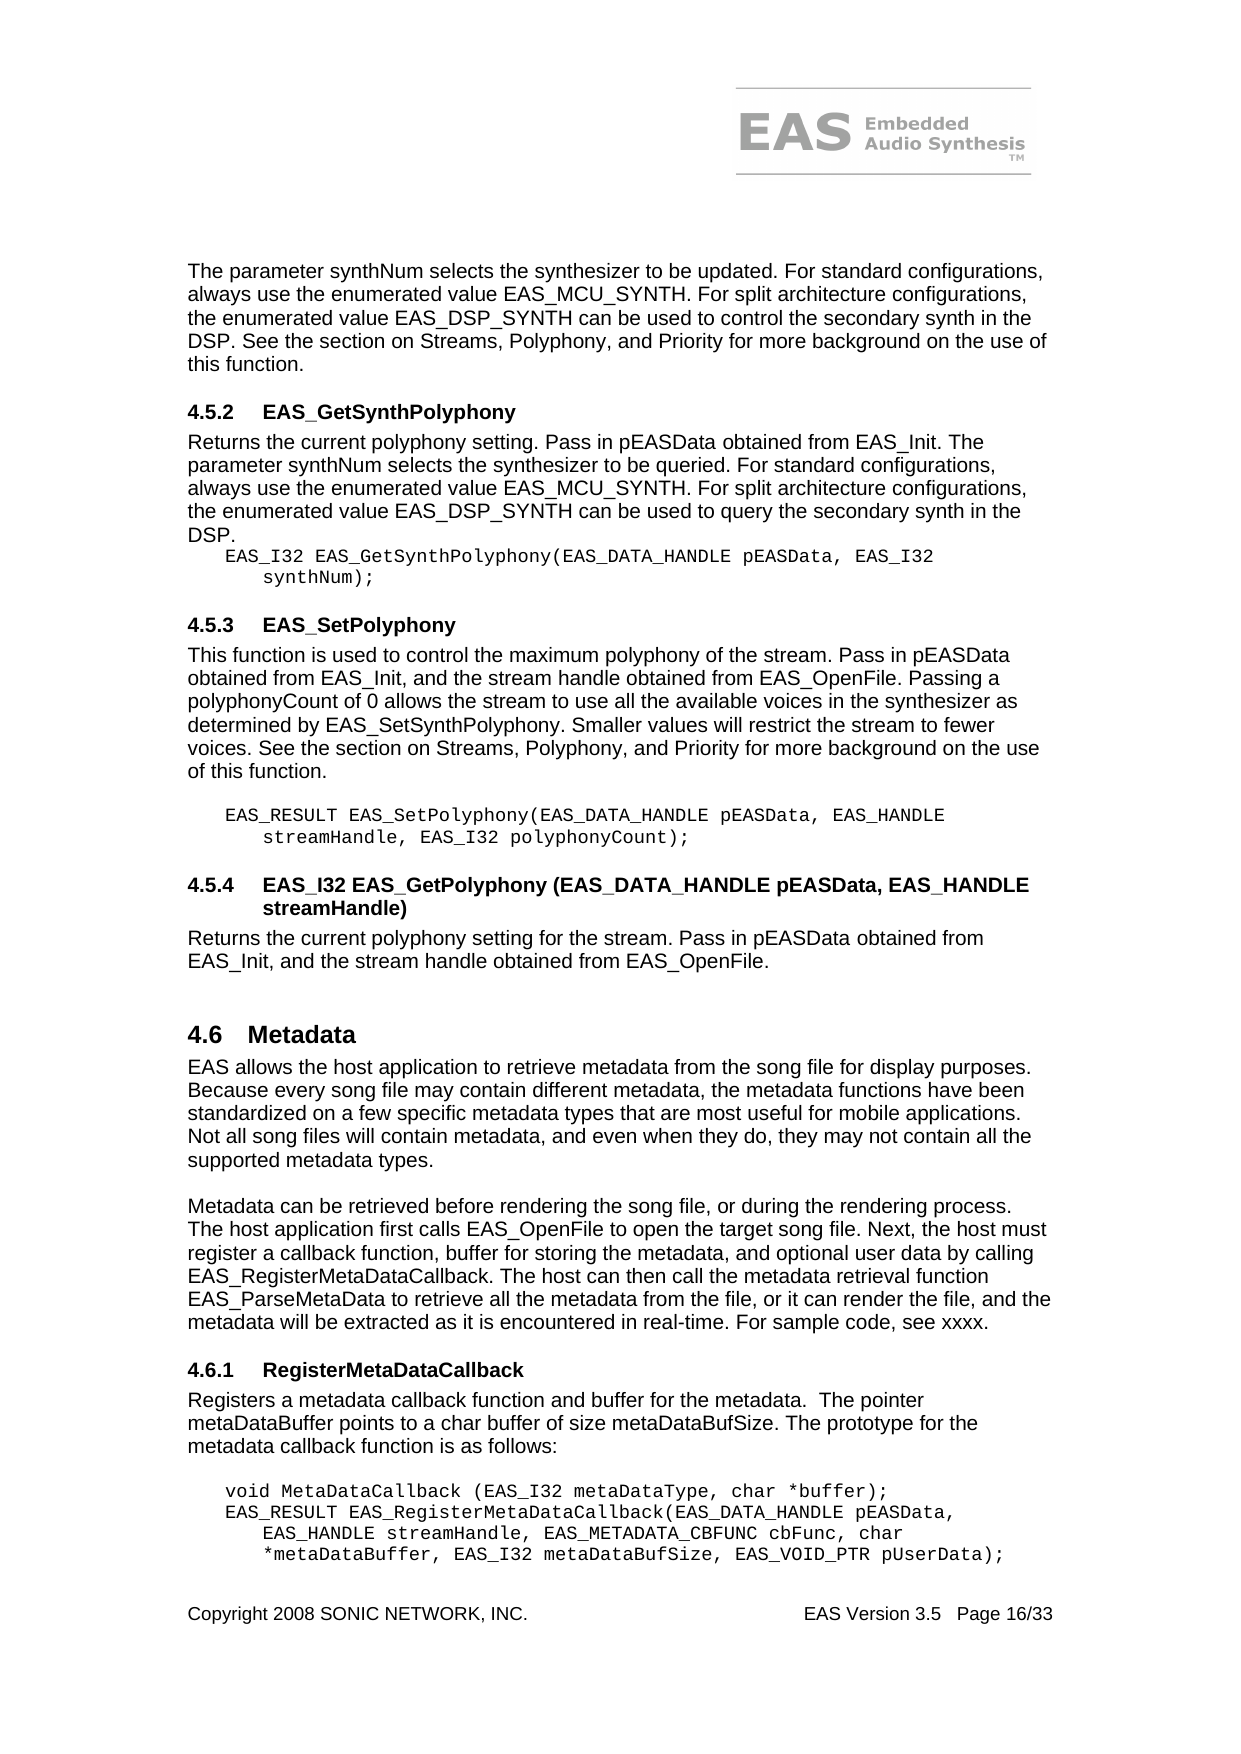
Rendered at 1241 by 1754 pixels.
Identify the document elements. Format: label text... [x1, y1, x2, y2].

subtitle EAS_SetPolyphony [187, 614, 1053, 637]
text EAS allows the host application to retrieve metadata from the song file for display purposes. Because every song file may contain different metadata, the metadata functions have been standardized on a few specific metadata types that are most useful for mobile applications. Not all song files will contain metadata, and even when they do, they may not contain all the supported metadata types. [187, 1055, 1053, 1171]
text EAS_RESULT EAS_SetPolyphony(EAS_DATA_HANDLE pEASData, EAS_HANDLE streamHandle, EAS_I32 polyphonyCount); [225, 806, 1053, 849]
subtitle Metadata [187, 1021, 1053, 1049]
text This function is used to control the maximum polyphony of the stream. Pass in pEASData obtained from EAS_Init, and the stream handle obtained from EAS_OpenFile. Passing a polyphonyCount of 0 allows the stream to use all the available voices in the synthesizer as determined by EAS_SetSynthPolyphony. Smaller values will restrict the stream to fewer voices. See the section on Streams, Polyphony, and Priority for more background on the use of this function. [187, 643, 1053, 783]
text Returns the current polyphony setting for the stream. Pass in pEASData obtained from EAS_Init, and the stream handle obtained from EAS_OpenFile. [187, 926, 1053, 973]
text Registers a metadata callback function and buffer for the metadata. The pointer metaDataBuffer points to a char buffer of size metaDataBufSize. The prototype for the metadata callback function is as follows: [187, 1388, 1053, 1458]
text void MetaDataCallback (EAS_I32 metaDataType, char *buffer); [225, 1481, 1053, 1503]
subtitle EAS_I32 EAS_GetPolyphony (EAS_DATA_HANDLE pEASData, EAS_HANDLE streamHandle) [187, 874, 1053, 920]
text Metadata can be retrieved before rendering the song file, or during the rendering process. The host application first calls EAS_OpenFile to open the target song file. Next, the host must register a callback function, buffer for storing the metadata, and optional user data by calling EAS_RegisterMetaDataCallback. The host can then call the metadata retrieval function EAS_ParseMetaData to retrieve all the metadata from the file, or it can render the file, and the metadata will be extracted as it is encountered in real-time. For sample code, see xxxx. [187, 1194, 1053, 1334]
text EAS_I32 EAS_GetSynthPolyphony(EAS_DATA_HANDLE pEASData, EAS_I32 synthNum); [225, 547, 1053, 589]
text Returns the current polyphony setting. Pass in pEASData obtained from EAS_Init. The parameter synthNum selects the synthesizer to be queried. For standard configurations, always use the enumerated value EAS_MCU_SYNTH. For split architecture configurations, the enumerated value EAS_DSP_SYNTH can be used to query the secondary synth in the DSP. [187, 430, 1053, 547]
subtitle RegisterMetaDataCallback [187, 1359, 1053, 1382]
text The parameter synthNum selects the synthesizer to be updated. For standard configurations, always use the enumerated value EAS_MCU_SYNTH. For split architecture configurations, the enumerated value EAS_DSP_SYNTH can be used to control the secondary synth in the DSP. See the section on Streams, Polyphony, and Priority for more background on the use of this function. [187, 260, 1053, 376]
picture [732, 84, 1037, 181]
text EAS_RESULT EAS_RegisterMetaDataCallback(EAS_DATA_HANDLE pEASData, EAS_HANDLE streamHandle, EAS_METADATA_CBFUNC cbFunc, char *metaDataBuffer, EAS_I32 metaDataBufSize, EAS_VOID_PTR pUserData); [225, 1503, 1053, 1566]
subtitle EAS_GetSynthPolyphony [187, 401, 1053, 424]
